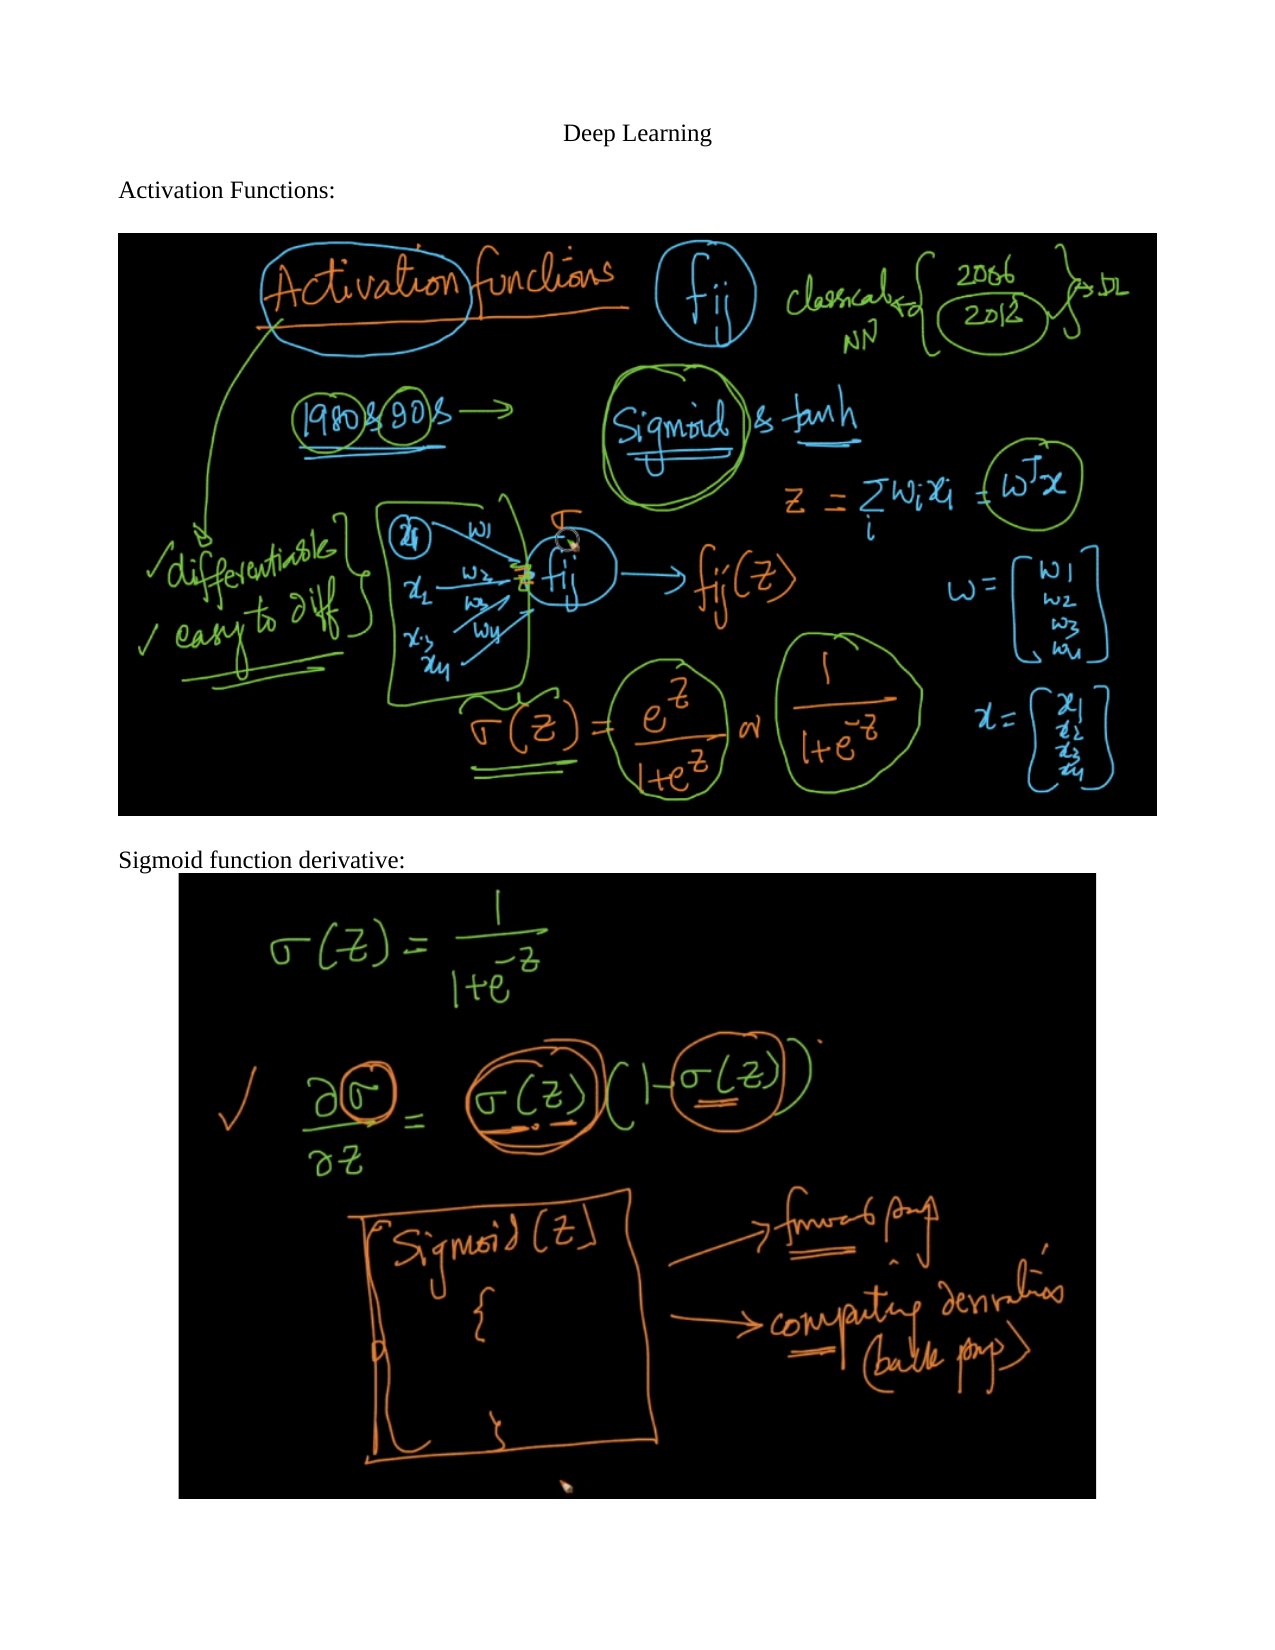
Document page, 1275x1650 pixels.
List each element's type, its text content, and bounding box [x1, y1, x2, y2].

text Sigmoid function derivative: [118, 845, 1157, 873]
text Activation Functions: [118, 176, 1157, 204]
picture [118, 233, 1157, 816]
text Deep Learning [118, 118, 1157, 147]
picture [178, 873, 1097, 1499]
